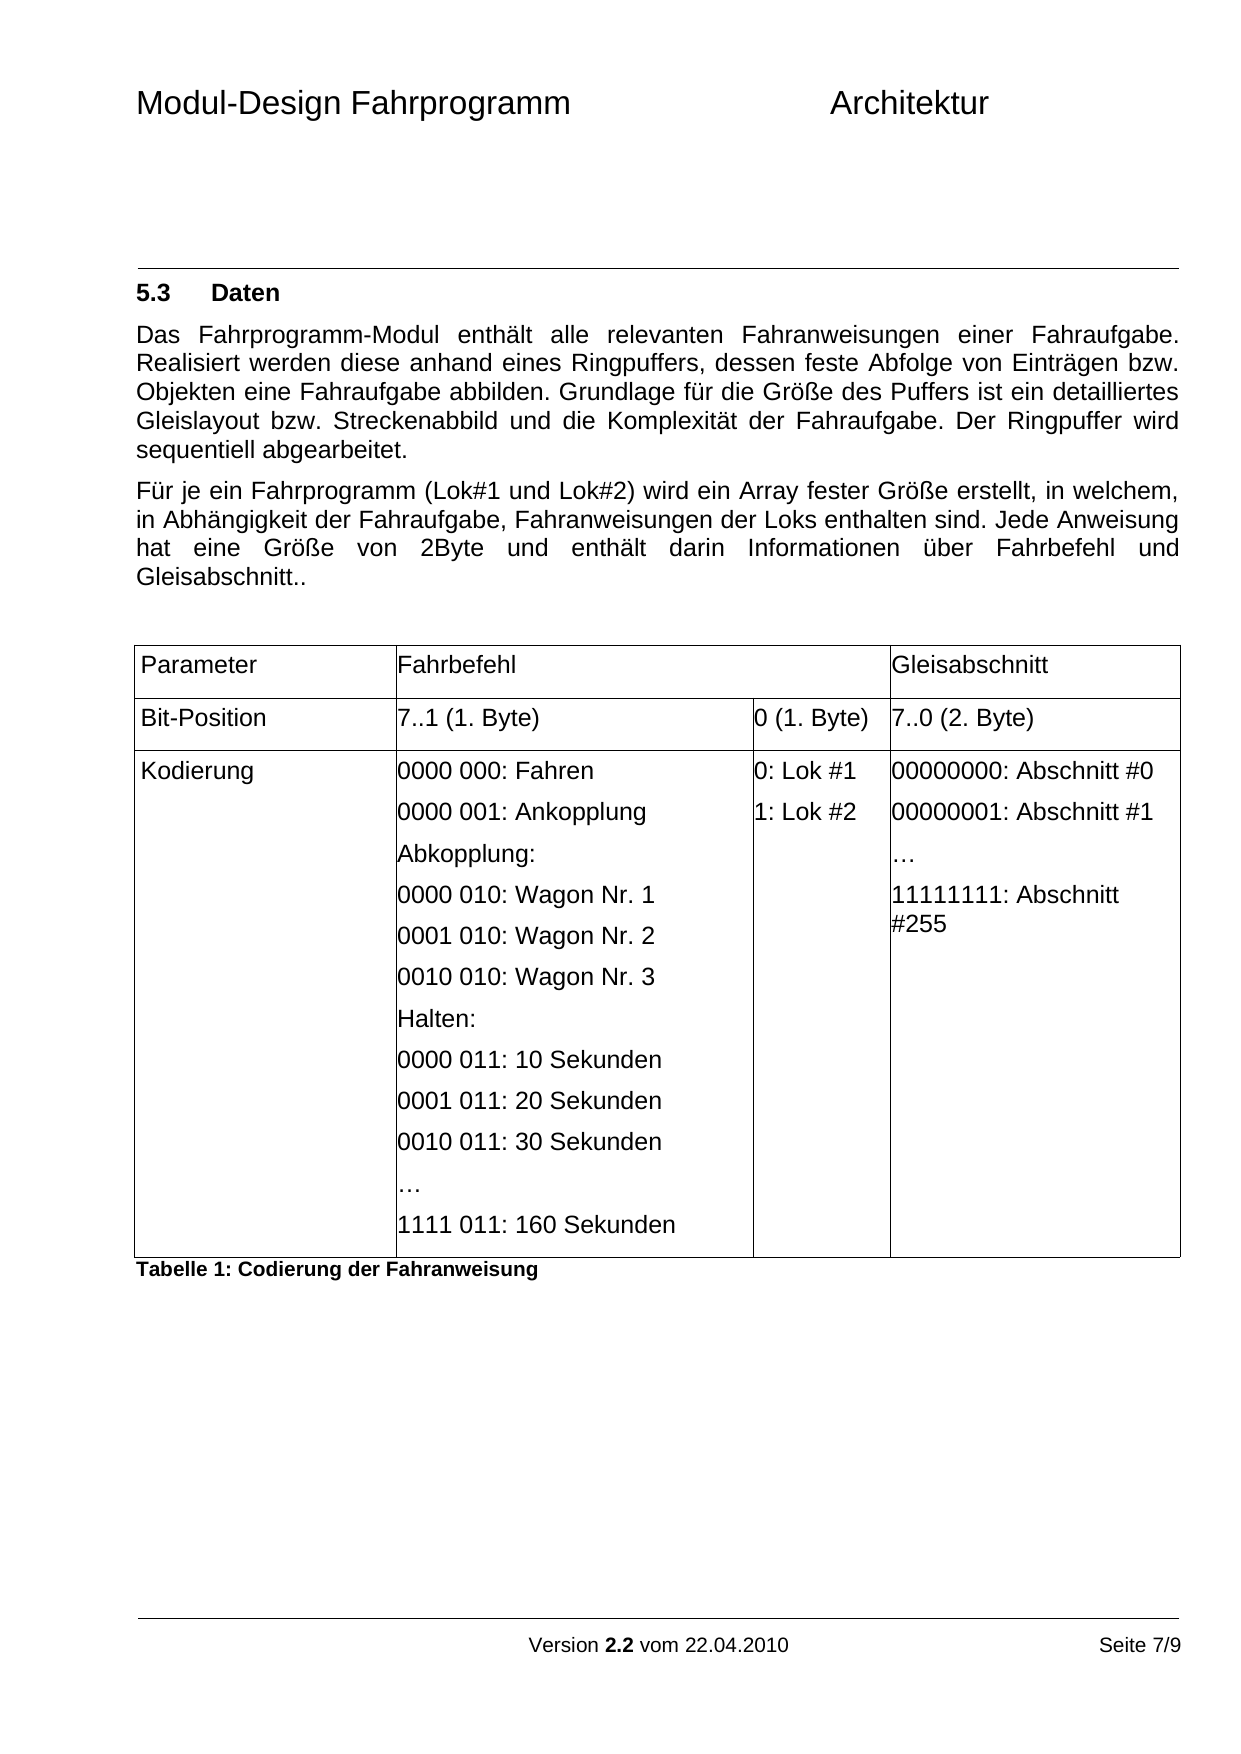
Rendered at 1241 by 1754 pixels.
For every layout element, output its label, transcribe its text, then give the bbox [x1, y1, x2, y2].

table_cell 0: Lok #1 1: Lok #2 [754, 751, 890, 1257]
table_cell Kodierung [135, 751, 396, 1257]
table_cell 0000 000: Fahren 0000 001: Ankopplung Abkopplung: 0000 010: Wagon Nr. 1 0001 010: Wagon Nr. 2 0010 010: Wagon Nr. 3 Halten: 0000 011: 10 Sekunden 0001 011: 20 Sekunden 0010 011: 30 Sekunden … 1111 011: 160 Sekunden [397, 751, 753, 1257]
table_header Parameter [135, 646, 396, 697]
table_cell 0 (1. Byte) [754, 699, 890, 750]
text Das Fahrprogramm-Modul enthält alle relevanten Fahranweisungen einer Fahraufgabe. Realisiert werden diese anhand eines Ringpuffers, dessen feste Abfolge von Einträgen bzw. Objekten eine Fahraufgabe abbilden. Grundlage für die Größe des Puffers ist ein detailliertes Gleislayout bzw. Streckenabbild und die Komplexität der Fahraufgabe. Der Ringpuffer wird sequentiell abgearbeitet. [136, 319, 1181, 463]
subtitle Daten [136, 289, 1181, 307]
table_cell 7..1 (1. Byte) [397, 699, 753, 750]
text Tabelle 1: Codierung der Fahranweisung [136, 1257, 1181, 1281]
table_header Fahrbefehl [397, 646, 890, 697]
text Für je ein Fahrprogramm (Lok#1 und Lok#2) wird ein Array fester Größe erstellt, in welchem, in Abhängigkeit der Fahraufgabe, Fahranweisungen der Loks enthalten sind. Jede Anweisung hat eine Größe von 2Byte und enthält darin Informationen über Fahrbefehl und Gleisabschnitt.. [136, 476, 1181, 591]
table_cell 7..0 (2. Byte) [891, 699, 1180, 750]
table_cell Bit-Position [135, 699, 396, 750]
table_header Gleisabschnitt [891, 646, 1180, 697]
table_cell 00000000: Abschnitt #0 00000001: Abschnitt #1 … 11111111: Abschnitt #255 [891, 751, 1180, 1257]
